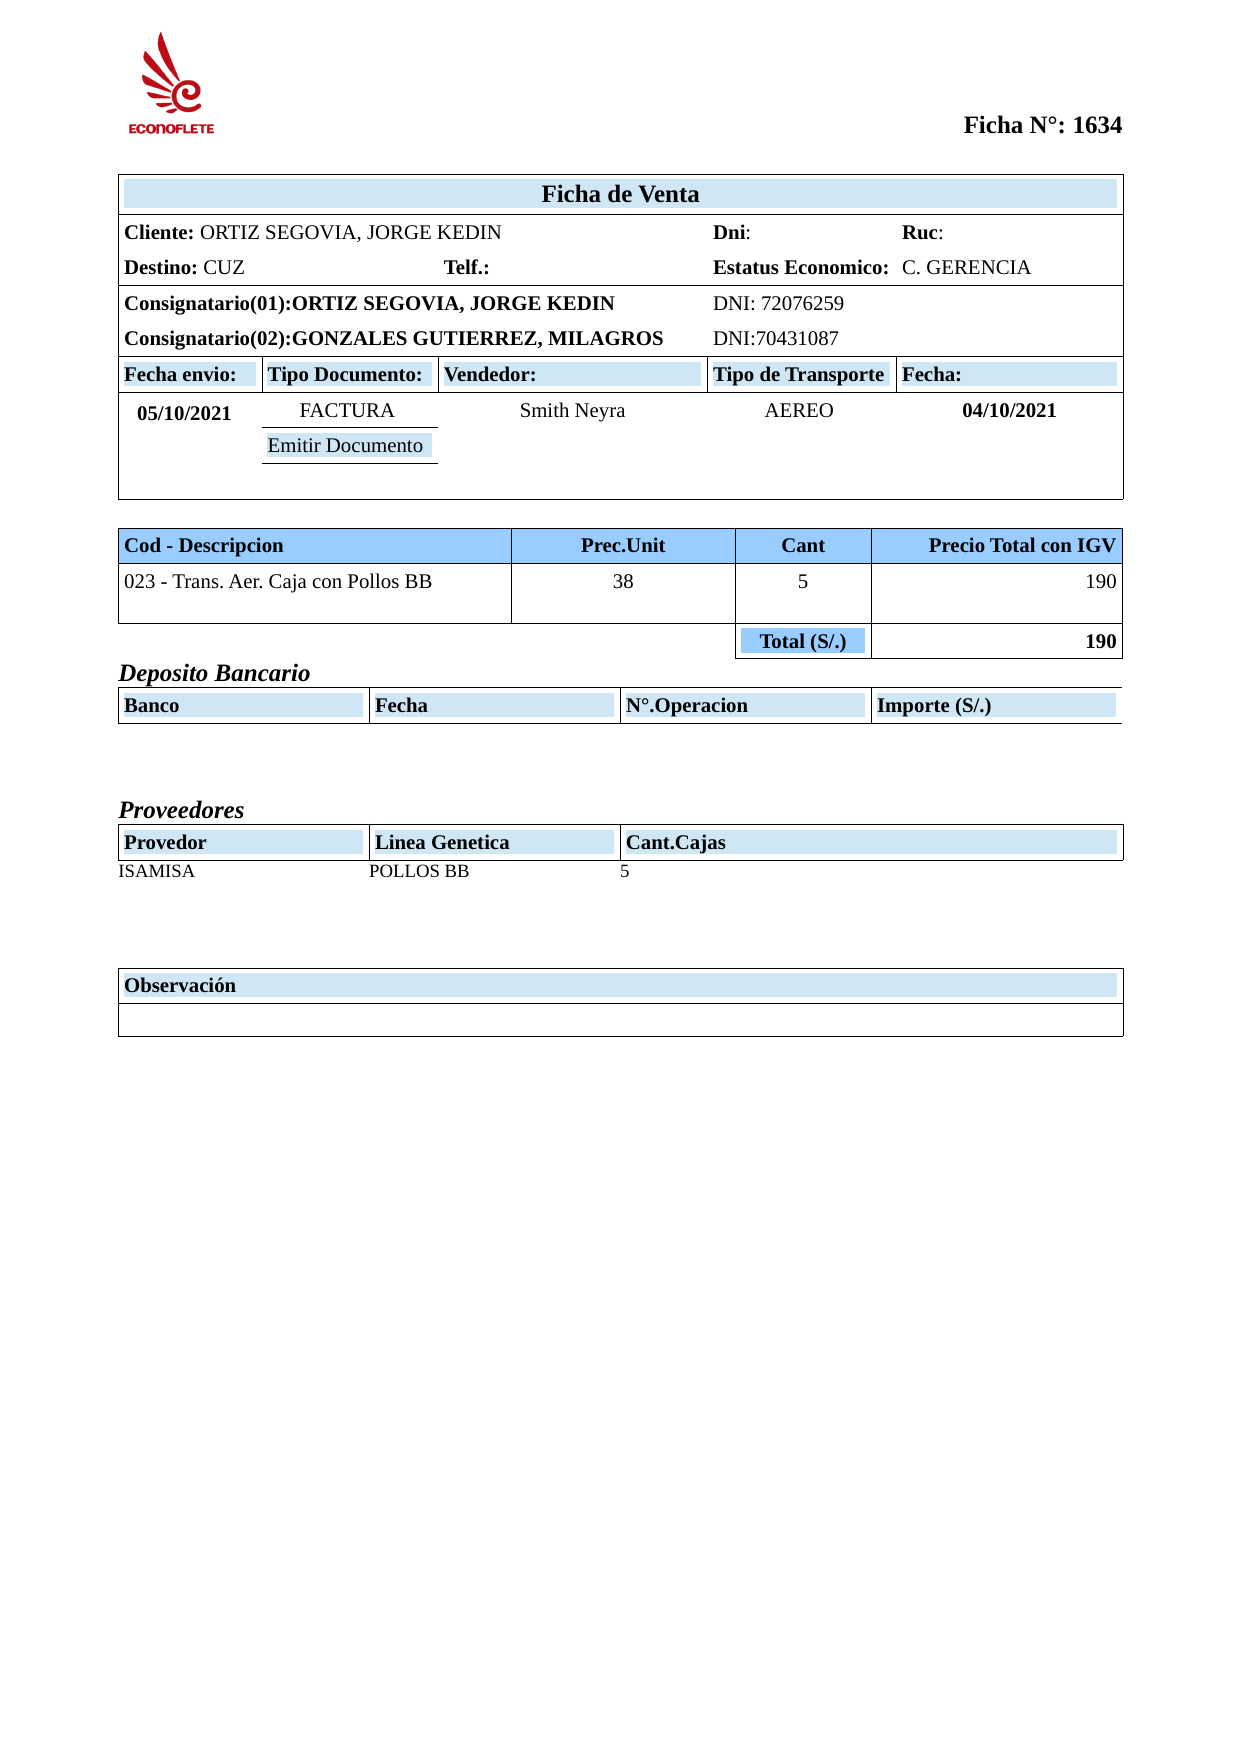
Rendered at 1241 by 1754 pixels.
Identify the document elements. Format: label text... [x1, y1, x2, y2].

table_cell Vendedor: [439, 357, 707, 392]
table_cell [369, 924, 620, 946]
table_header Cant.Cajas [621, 825, 1123, 859]
text Deposito Bancario [118, 658, 1122, 687]
table_header Cant [736, 529, 871, 563]
table_cell [620, 771, 871, 795]
table_cell [118, 624, 511, 658]
table_cell Smith Neyra [438, 393, 707, 498]
table_header Observación [119, 969, 1123, 1003]
table_cell Fecha: [897, 357, 1123, 392]
table_cell [871, 724, 1122, 747]
table_cell 190 [872, 564, 1122, 623]
table_cell [369, 771, 620, 795]
table_cell [620, 946, 1123, 967]
table_cell [118, 881, 369, 903]
table_cell Tipo Documento: [263, 357, 438, 392]
picture [118, 31, 225, 134]
table_cell [620, 724, 871, 747]
table_cell [620, 924, 1123, 946]
table_header Prec.Unit [512, 529, 735, 563]
table_cell [369, 724, 620, 747]
table_header N°.Operacion [621, 688, 871, 723]
table_cell [620, 903, 1123, 924]
table_cell [620, 747, 871, 771]
table_cell Destino: CUZ [119, 249, 438, 285]
table_header Cod - Descripcion [119, 529, 511, 563]
table_cell Consignatario(02):GONZALES GUTIERREZ, MILAGROS [119, 321, 707, 356]
table_cell Consignatario(01):ORTIZ SEGOVIA, JORGE KEDIN [119, 286, 707, 321]
table_cell [118, 747, 369, 771]
table_cell [118, 724, 369, 747]
table_header Banco [119, 688, 369, 723]
table_header Fecha [370, 688, 620, 723]
table_cell Tipo de Transporte [708, 357, 896, 392]
table_cell Total (S/.) [736, 624, 871, 658]
table_cell [369, 946, 620, 967]
table_cell DNI: 72076259 [707, 286, 1123, 321]
table_cell AEREO [707, 393, 896, 498]
table_cell [871, 771, 1122, 795]
table_header Provedor [119, 825, 369, 859]
table_cell 05/10/2021 [119, 393, 262, 498]
table_cell [118, 903, 369, 924]
table_cell [118, 924, 369, 946]
table_cell [369, 881, 620, 903]
table_cell 5 [620, 861, 1123, 881]
table_header Precio Total con IGV [872, 529, 1122, 563]
table_cell [118, 946, 369, 967]
table_cell [871, 747, 1122, 771]
table_cell Estatus Economico: [707, 249, 896, 285]
table_cell [118, 771, 369, 795]
text Proveedores [118, 795, 1122, 824]
table_cell [369, 747, 620, 771]
table_cell [119, 1004, 1123, 1036]
table_header Ficha de Venta [119, 175, 1123, 214]
table_cell Emitir Documento [262, 428, 438, 463]
table_cell [262, 464, 438, 498]
table_cell Ruc: [896, 215, 1123, 249]
table_cell Dni: [707, 215, 896, 249]
table_cell POLLOS BB [369, 861, 620, 881]
table_header Linea Genetica [370, 825, 620, 859]
table_cell 04/10/2021 [896, 393, 1123, 498]
table_cell FACTURA [262, 393, 438, 427]
table_cell 5 [736, 564, 871, 623]
table_cell Cliente: ORTIZ SEGOVIA, JORGE KEDIN [119, 215, 707, 249]
table_cell 38 [512, 564, 735, 623]
table_cell 023 - Trans. Aer. Caja con Pollos BB [119, 564, 511, 623]
table_cell Fecha envio: [119, 357, 262, 392]
table_header Importe (S/.) [872, 688, 1122, 723]
table_cell C. GERENCIA [896, 249, 1123, 285]
table_cell [511, 624, 735, 658]
table_cell [620, 881, 1123, 903]
table_cell ISAMISA [118, 861, 369, 881]
table_cell Telf.: [438, 249, 707, 285]
table_cell 190 [872, 624, 1122, 658]
table_cell DNI:70431087 [707, 321, 1123, 356]
table_cell [369, 903, 620, 924]
